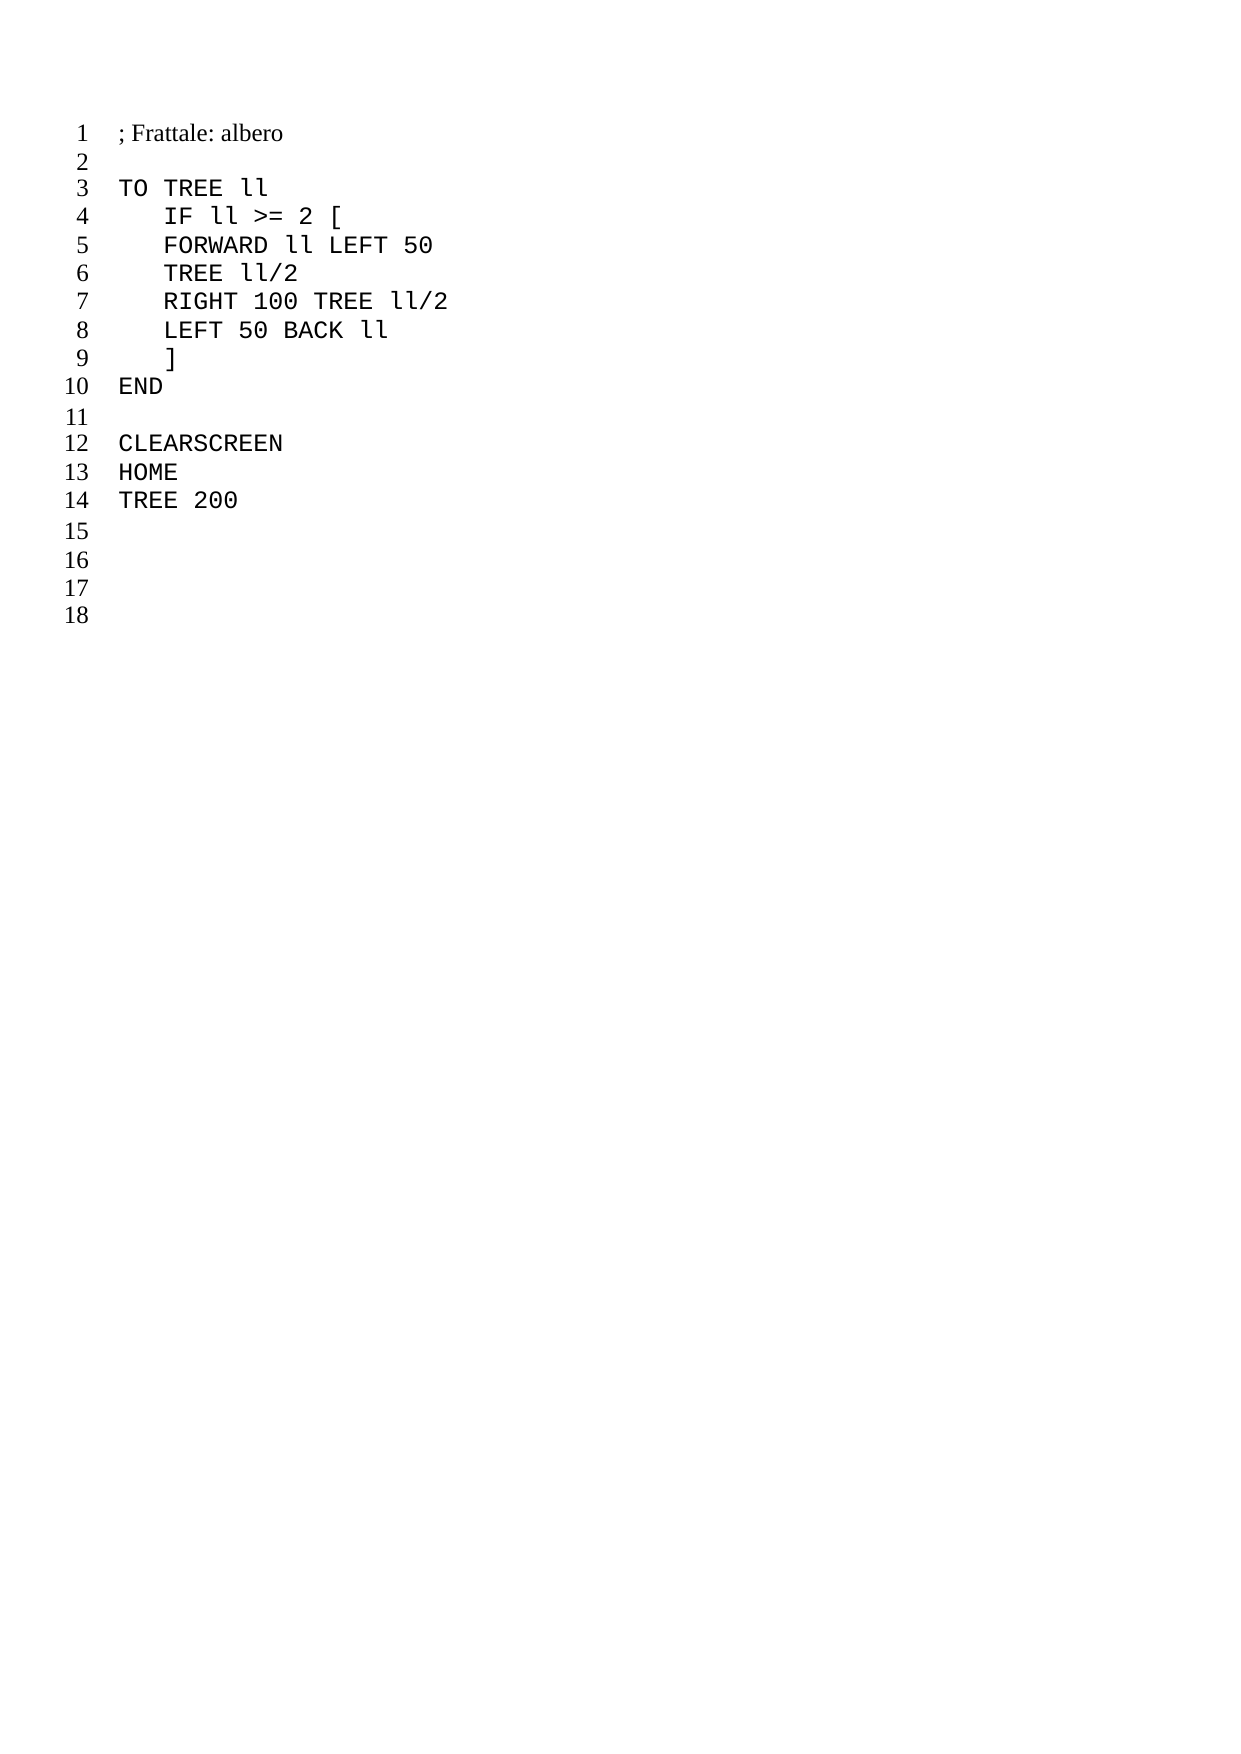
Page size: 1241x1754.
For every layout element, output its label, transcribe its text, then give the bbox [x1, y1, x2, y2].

text TREE 200 [118, 488, 1122, 516]
text ; Frattale: albero [118, 118, 1122, 147]
text HOME [118, 459, 1122, 488]
text LEFT 50 BACK ll [118, 317, 1122, 346]
text IF ll >= 2 [ [118, 204, 1122, 232]
text END [118, 374, 1122, 402]
text TO TREE ll [118, 176, 1122, 204]
text FORWARD ll LEFT 50 [118, 232, 1122, 261]
text TREE ll/2 [118, 261, 1122, 289]
text CLEARSCREEN [118, 431, 1122, 459]
text RIGHT 100 TREE ll/2 [118, 289, 1122, 317]
text ] [118, 346, 1122, 374]
